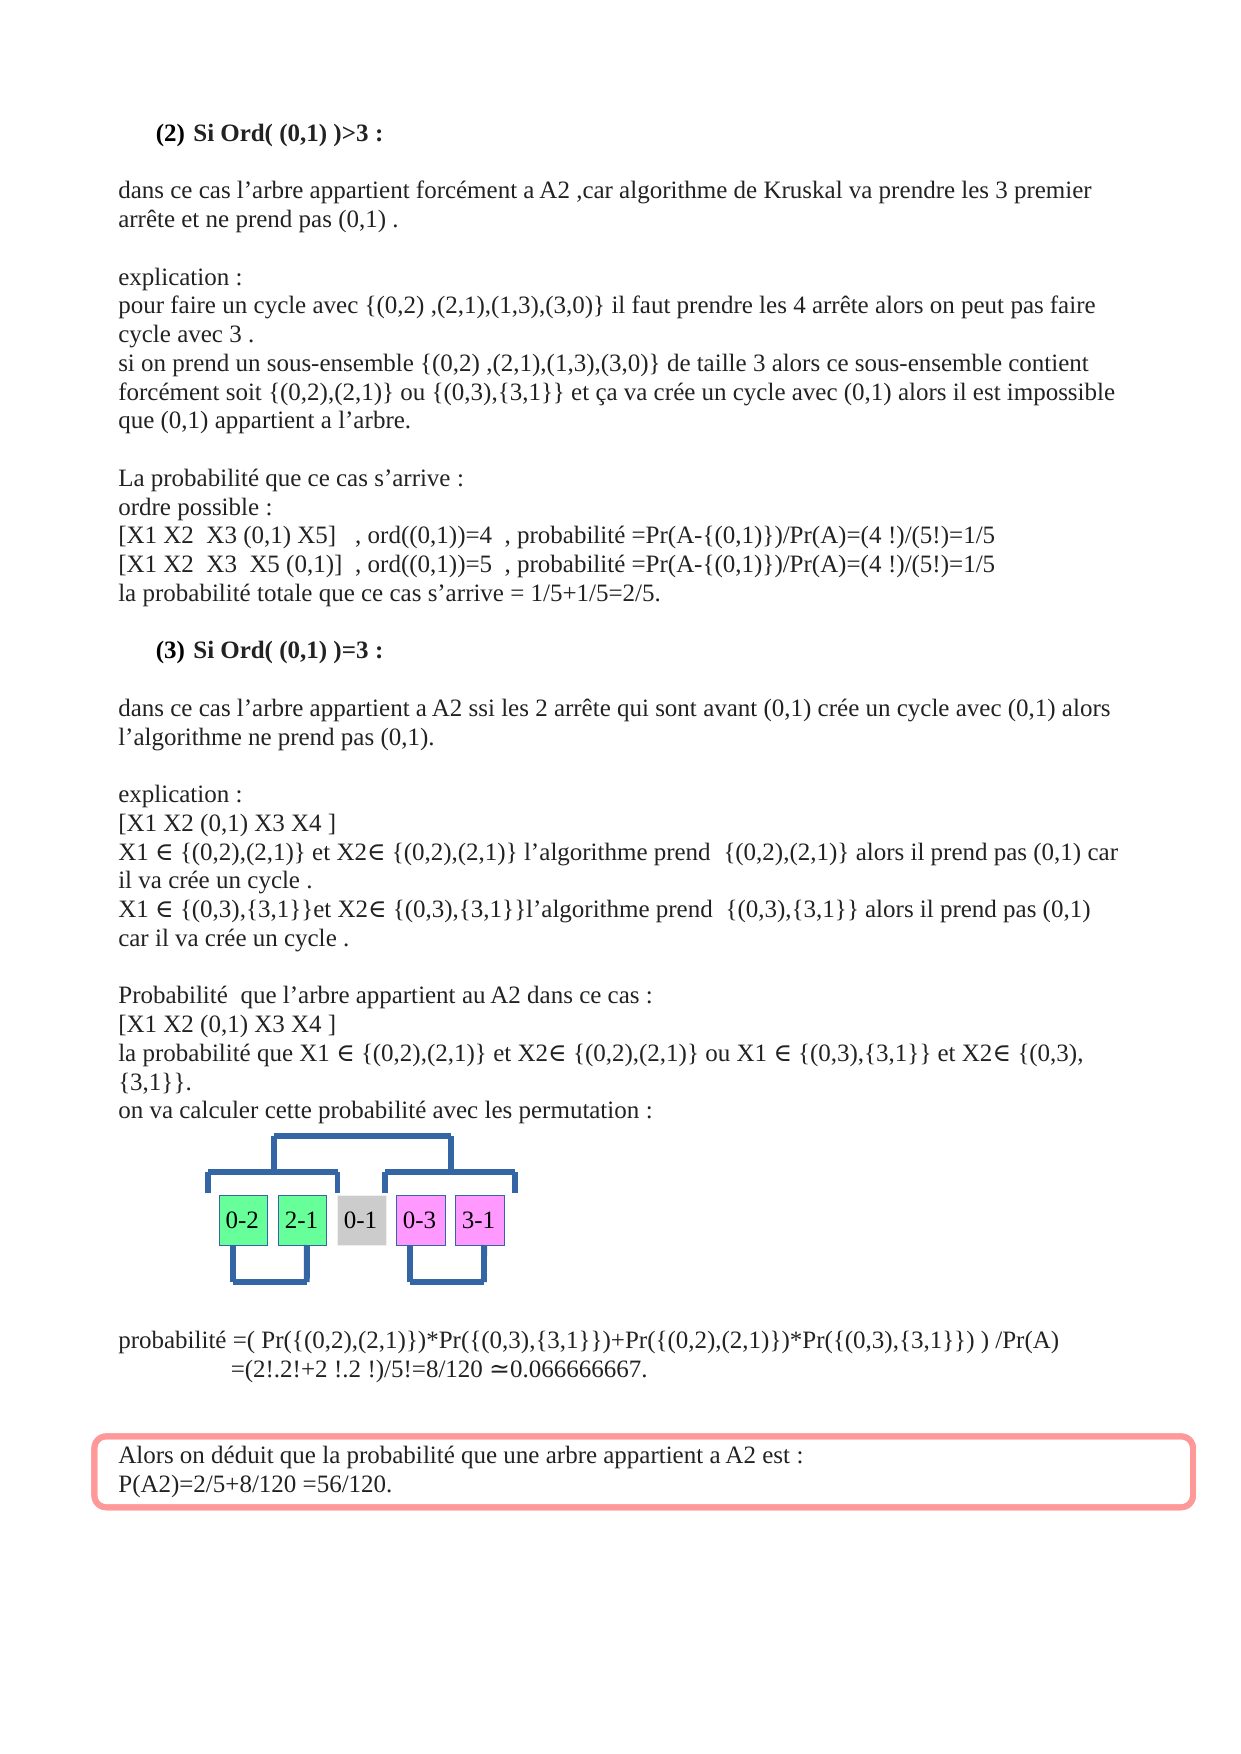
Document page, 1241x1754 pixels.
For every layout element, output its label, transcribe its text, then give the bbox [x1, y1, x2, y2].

text [X1 X2 (0,1) X3 X4 ] [118, 808, 1122, 837]
text Alors on déduit que la probabilité que une arbre appartient a A2 est : [118, 1441, 1122, 1469]
text probabilité =( Pr({(0,2),(2,1)})*Pr({(0,3),{3,1}})+Pr({(0,2),(2,1)})*Pr({(0,3),{3,1}}) ) /Pr(A) [118, 1326, 1122, 1354]
text forcément soit {(0,2),(2,1)} ou {(0,3),{3,1}} et ça va crée un cycle avec (0,1) alors il est impossible [118, 377, 1122, 406]
text explication : [118, 262, 1122, 291]
text [X1 X2 X3 X5 (0,1)] , ord((0,1))=5 , probabilité =Pr(A-{(0,1)})/Pr(A)=(4 !)/(5!)=1/5 [118, 549, 1122, 578]
text arrête et ne prend pas (0,1) . [118, 204, 1122, 233]
text que (0,1) appartient a l’arbre. [118, 406, 1122, 434]
text X1 ∈ {(0,3),{3,1}}et X2∈ {(0,3),{3,1}}l’algorithme prend {(0,3),{3,1}} alors il prend pas (0,1) car il va crée un cycle . [118, 894, 1122, 952]
text ordre possible : [118, 492, 1122, 521]
list Si Ord( (0,1) )>3 : [156, 118, 1122, 147]
text dans ce cas l’arbre appartient a A2 ssi les 2 arrête qui sont avant (0,1) crée un cycle avec (0,1) alors l’algorithme ne prend pas (0,1). [118, 693, 1122, 751]
text P(A2)=2/5+8/120 =56/120. [118, 1469, 1122, 1498]
text la probabilité totale que ce cas s’arrive = 1/5+1/5=2/5. [118, 578, 1122, 607]
text on va calculer cette probabilité avec les permutation : [118, 1096, 1122, 1124]
text si on prend un sous-ensemble {(0,2) ,(2,1),(1,3),(3,0)} de taille 3 alors ce sous-ensemble contient [118, 348, 1122, 377]
text [X1 X2 (0,1) X3 X4 ] [118, 1009, 1122, 1038]
text Probabilité que l’arbre appartient au A2 dans ce cas : [118, 981, 1122, 1009]
text dans ce cas l’arbre appartient forcément a A2 ,car algorithme de Kruskal va prendre les 3 premier [118, 176, 1122, 204]
text X1 ∈ {(0,2),(2,1)} et X2∈ {(0,2),(2,1)} l’algorithme prend {(0,2),(2,1)} alors il prend pas (0,1) car il va crée un cycle . [118, 837, 1122, 894]
text La probabilité que ce cas s’arrive : [118, 463, 1122, 492]
text pour faire un cycle avec {(0,2) ,(2,1),(1,3),(3,0)} il faut prendre les 4 arrête alors on peut pas faire cycle avec 3 . [118, 291, 1122, 348]
text explication : [118, 779, 1122, 808]
list Si Ord( (0,1) )=3 : [156, 636, 1122, 664]
text la probabilité que X1 ∈ {(0,2),(2,1)} et X2∈ {(0,2),(2,1)} ou X1 ∈ {(0,3),{3,1}} et X2∈ {(0,3),{3,1}}. [118, 1038, 1122, 1096]
text [X1 X2 X3 (0,1) X5] , ord((0,1))=4 , probabilité =Pr(A-{(0,1)})/Pr(A)=(4 !)/(5!)=1/5 [118, 521, 1122, 549]
text =(2!.2!+2 !.2 !)/5!=8/120 ≃0.066666667. [118, 1354, 1122, 1383]
